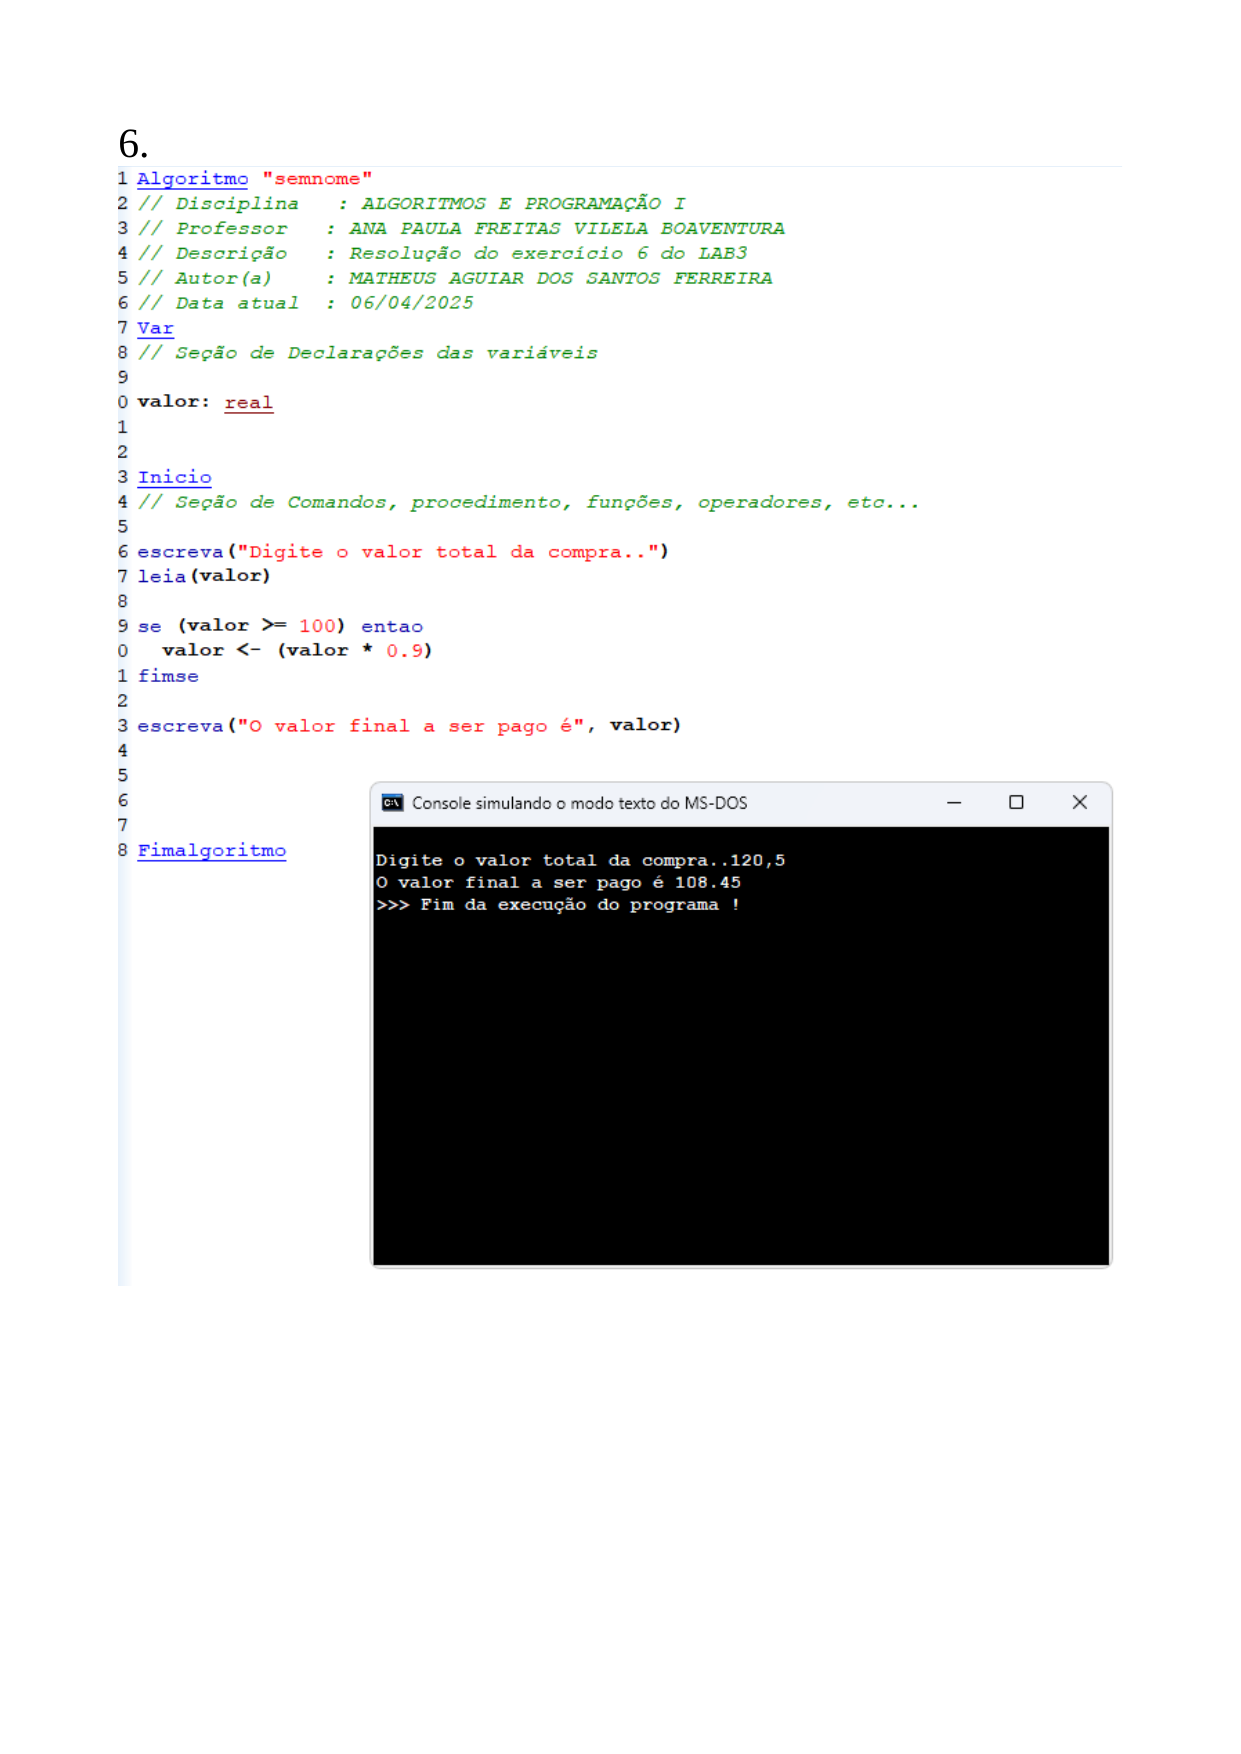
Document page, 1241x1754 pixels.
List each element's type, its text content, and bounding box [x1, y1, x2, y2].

text 6. [118, 118, 1122, 166]
picture [118, 166, 1123, 1286]
